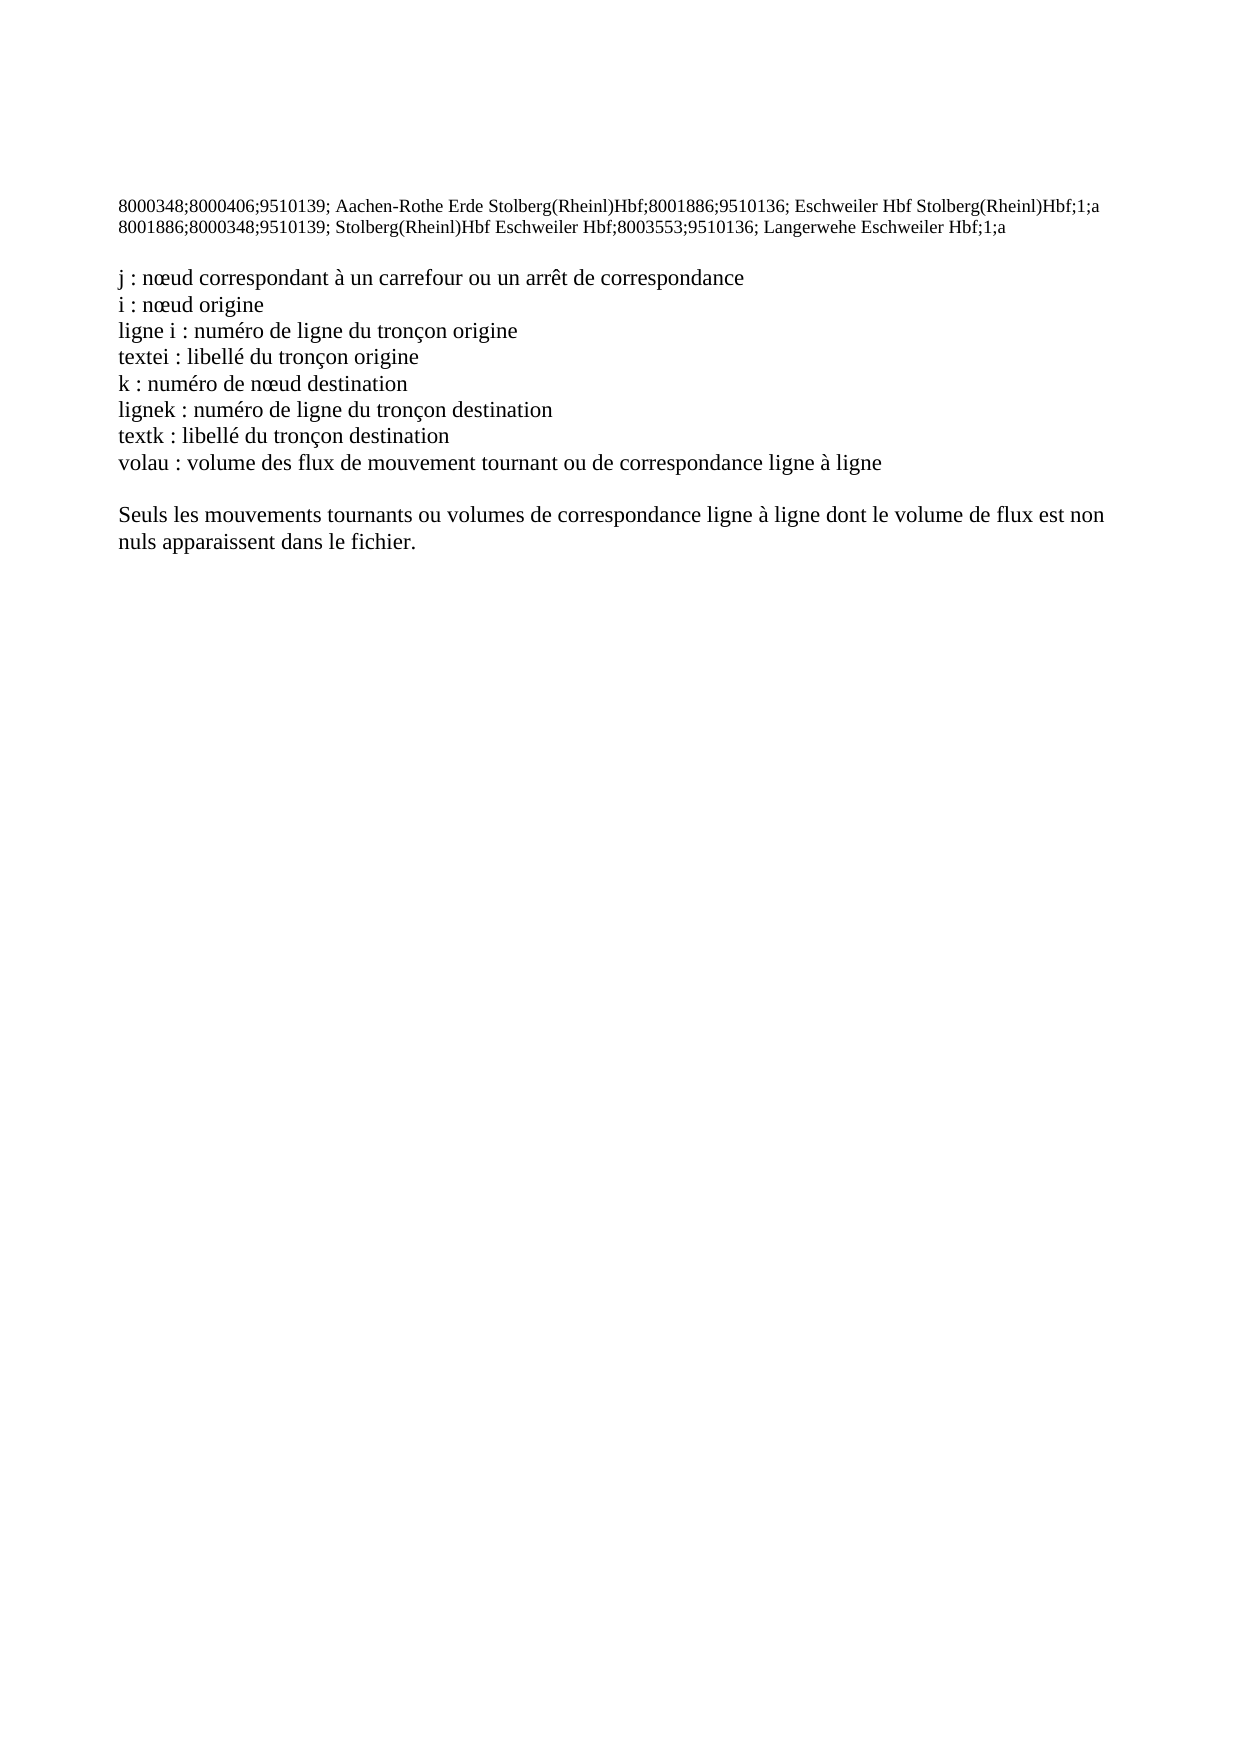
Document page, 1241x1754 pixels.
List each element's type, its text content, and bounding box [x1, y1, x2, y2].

text lignek : numéro de ligne du tronçon destination [118, 396, 1122, 422]
text volau : volume des flux de mouvement tournant ou de correspondance ligne à ligne [118, 449, 1122, 475]
text textk : libellé du tronçon destination [118, 422, 1122, 449]
text i : nœud origine [118, 291, 1122, 317]
text ligne i : numéro de ligne du tronçon origine [118, 317, 1122, 343]
text textei : libellé du tronçon origine [118, 343, 1122, 370]
text j : nœud correspondant à un carrefour ou un arrêt de correspondance [118, 264, 1122, 291]
text 8000348;8000406;9510139; Aachen-Rothe Erde Stolberg(Rheinl)Hbf;8001886;9510136; Eschweiler Hbf Stolberg(Rheinl)Hbf;1;a [118, 195, 1122, 216]
text k : numéro de nœud destination [118, 370, 1122, 396]
text 8001886;8000348;9510139; Stolberg(Rheinl)Hbf Eschweiler Hbf;8003553;9510136; Langerwehe Eschweiler Hbf;1;a [118, 216, 1122, 238]
text Seuls les mouvements tournants ou volumes de correspondance ligne à ligne dont le volume de flux est non nuls apparaissent dans le fichier. [118, 501, 1122, 554]
